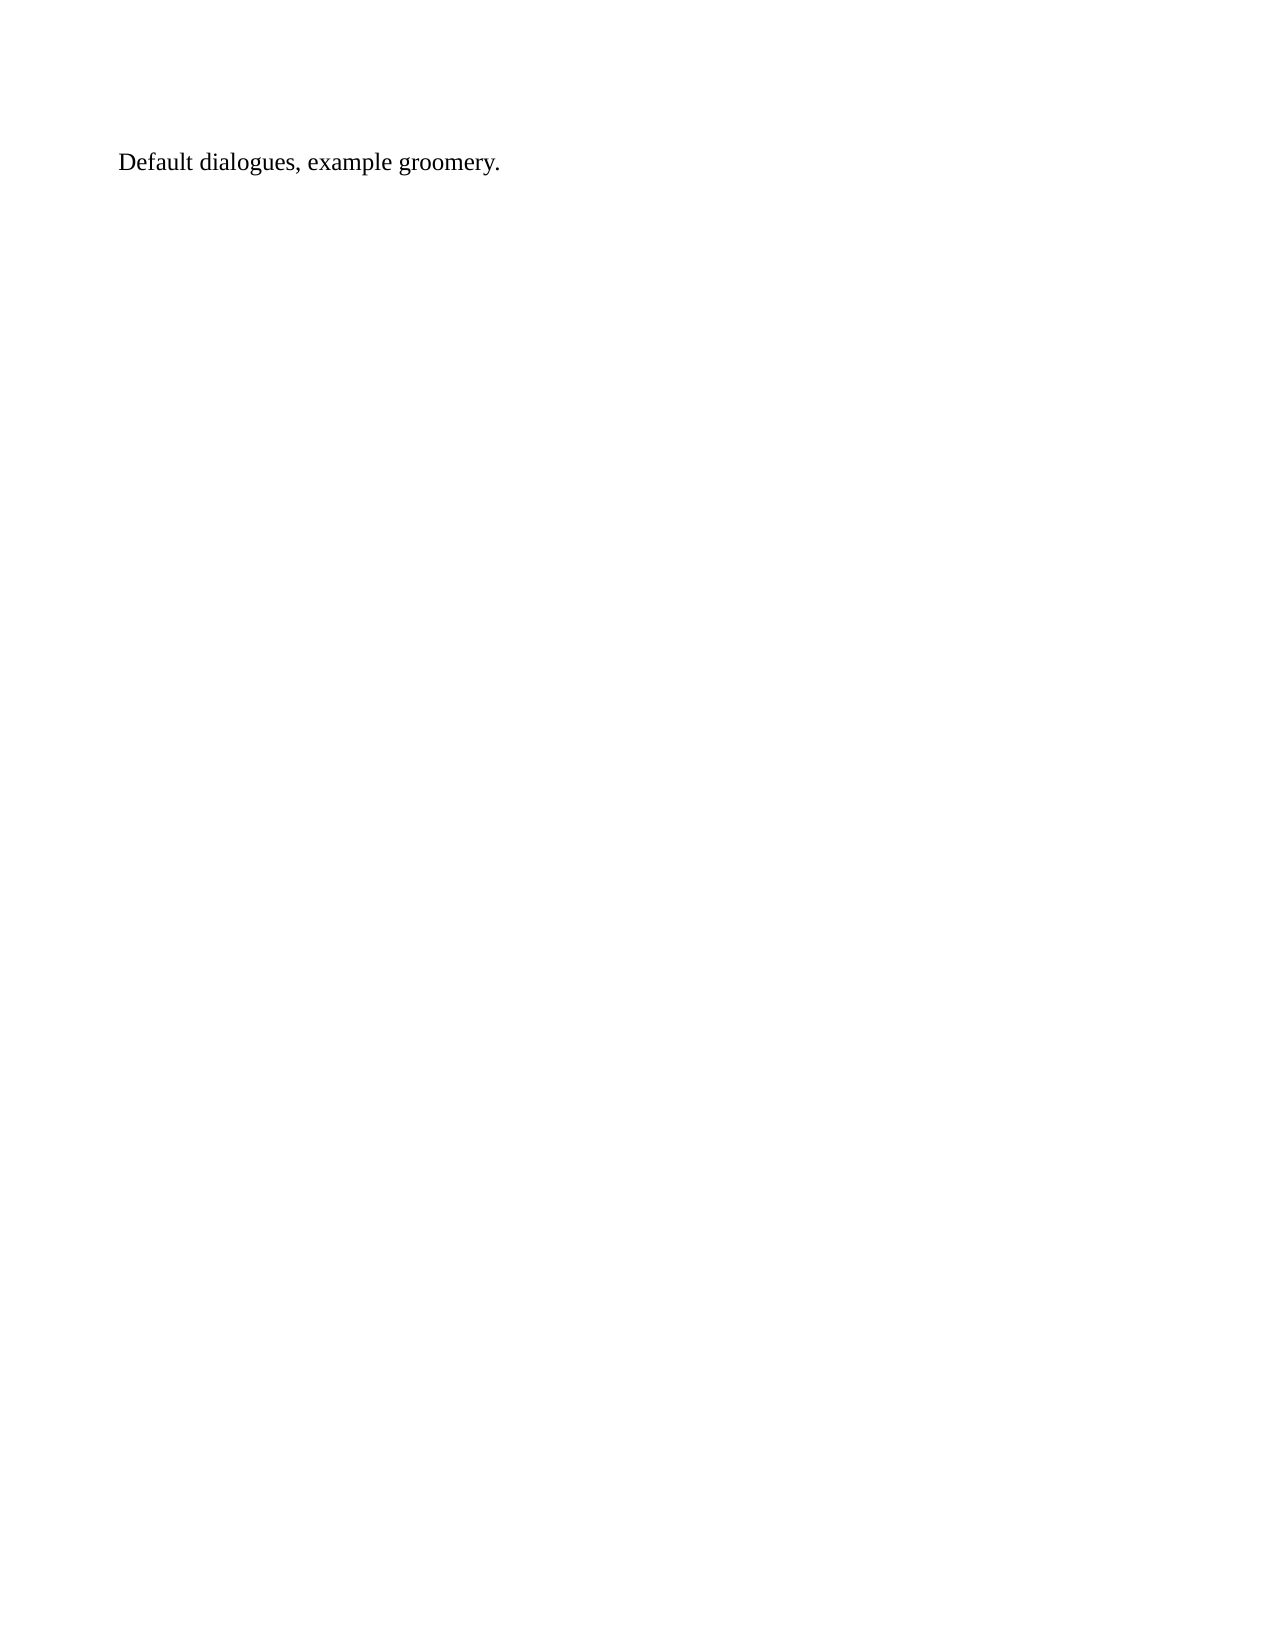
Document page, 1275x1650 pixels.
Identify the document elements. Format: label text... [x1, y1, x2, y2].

text Default dialogues, example groomery. [118, 147, 1157, 176]
